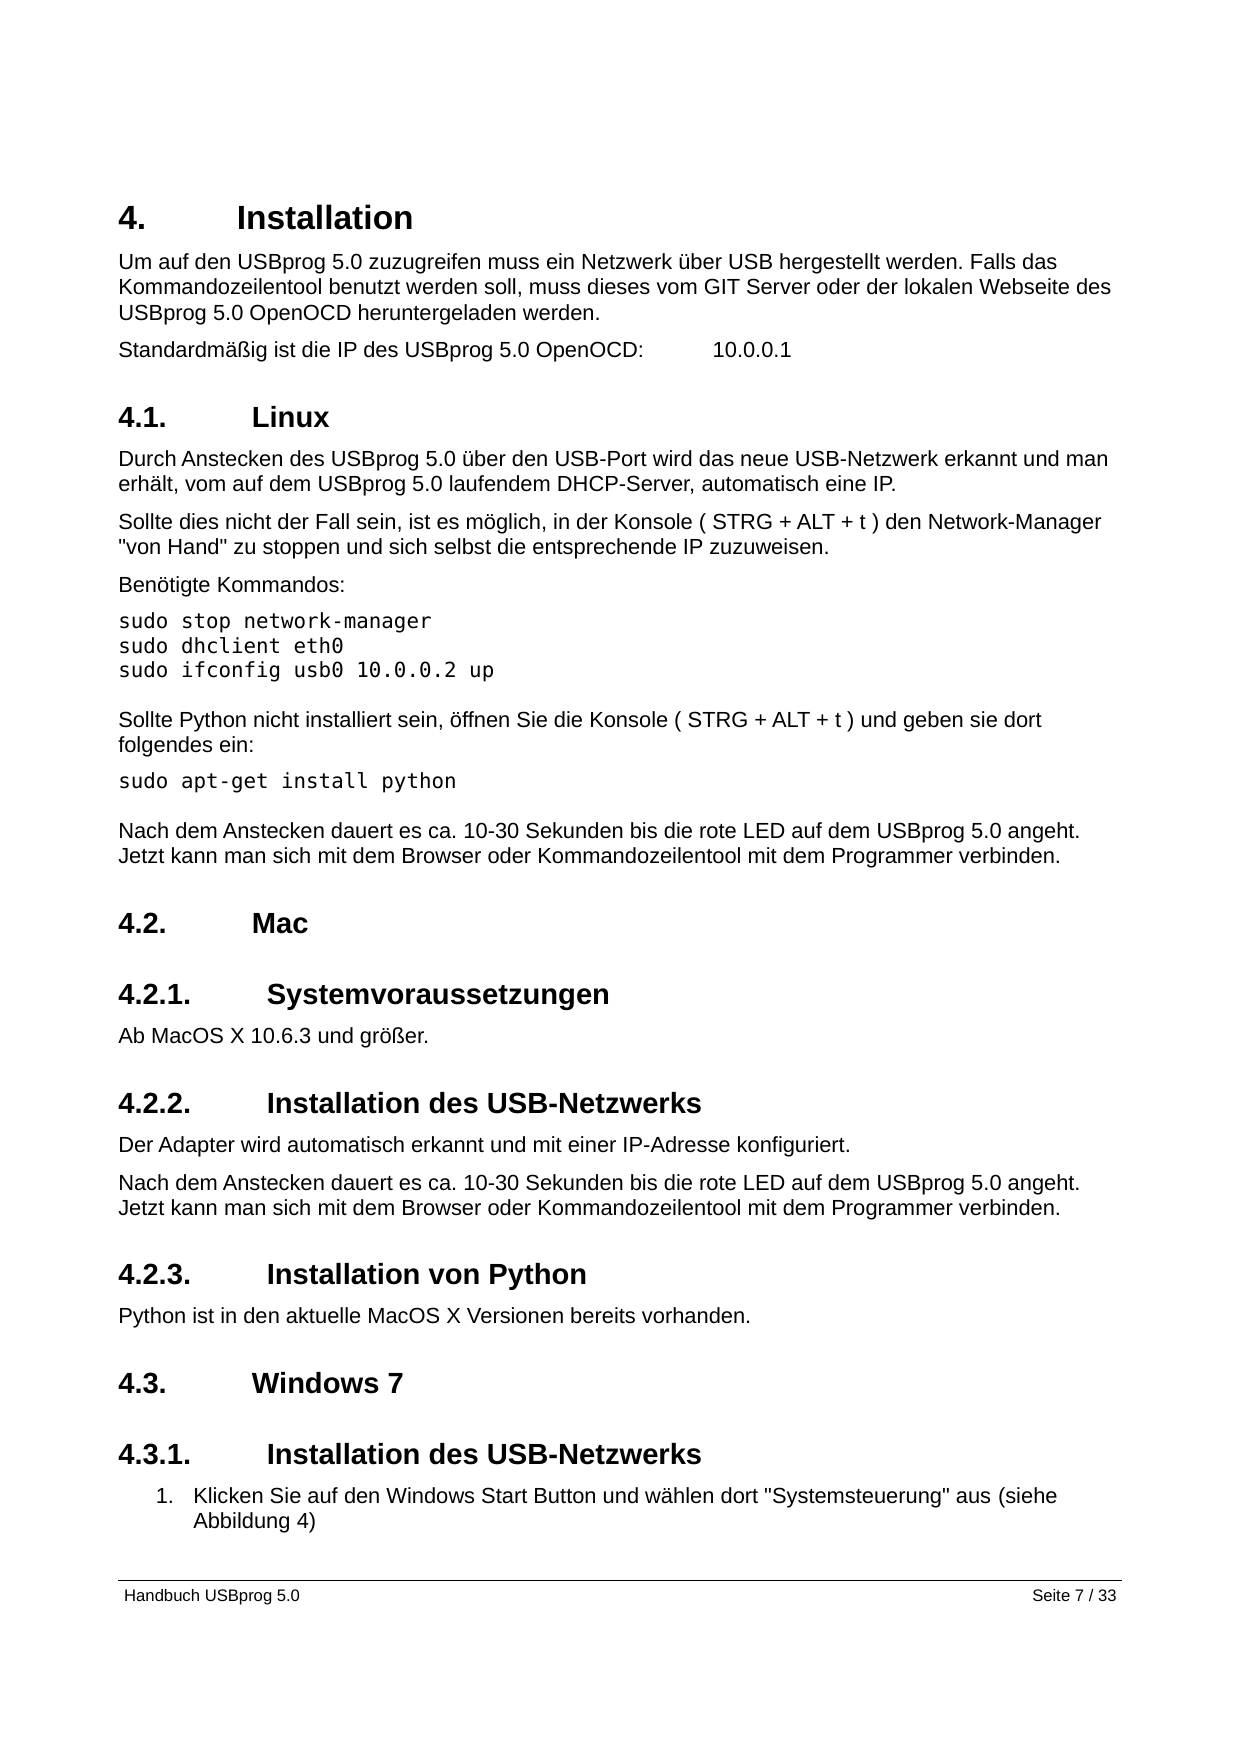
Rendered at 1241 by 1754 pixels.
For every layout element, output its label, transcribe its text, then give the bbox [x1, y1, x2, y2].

text Der Adapter wird automatisch erkannt und mit einer IP-Adresse konfiguriert. [118, 1132, 1122, 1157]
text Benötigte Kommandos: [118, 572, 1122, 597]
text Nach dem Anstecken dauert es ca. 10-30 Sekunden bis die rote LED auf dem USBprog 5.0 angeht. Jetzt kann man sich mit dem Browser oder Kommandozeilentool mit dem Programmer verbinden. [118, 818, 1122, 868]
text Python ist in den aktuelle MacOS X Versionen bereits vorhanden. [118, 1303, 1122, 1328]
subtitle Installation des USB-Netzwerks [118, 1437, 1122, 1471]
list Klicken Sie auf den Windows Start Button und wählen dort "Systemsteuerung" aus (siehe Abbildung 4) [156, 1483, 1122, 1533]
subtitle Windows 7 [118, 1366, 1122, 1399]
subtitle Installation von Python [118, 1257, 1122, 1291]
text sudo dhclient eth0 [118, 634, 1122, 658]
text Standardmäßig ist die IP des USBprog 5.0 OpenOCD: 10.0.0.1 [118, 337, 1122, 362]
subtitle Installation des USB-Netzwerks [118, 1086, 1122, 1119]
text Sollte Python nicht installiert sein, öffnen Sie die Konsole ( STRG + ALT + t ) und geben sie dort folgendes ein: [118, 706, 1122, 757]
text Ab MacOS X 10.6.3 und größer. [118, 1023, 1122, 1048]
subtitle Linux [118, 400, 1122, 433]
text sudo apt-get install python [118, 769, 1122, 794]
subtitle Installation [118, 198, 1122, 236]
text Durch Anstecken des USBprog 5.0 über den USB-Port wird das neue USB-Netzwerk erkannt und man erhält, vom auf dem USBprog 5.0 laufendem DHCP-Server, automatisch eine IP. [118, 446, 1122, 496]
text Nach dem Anstecken dauert es ca. 10-30 Sekunden bis die rote LED auf dem USBprog 5.0 angeht. Jetzt kann man sich mit dem Browser oder Kommandozeilentool mit dem Programmer verbinden. [118, 1169, 1122, 1220]
text Sollte dies nicht der Fall sein, ist es möglich, in der Konsole ( STRG + ALT + t ) den Network-Manager "von Hand" zu stoppen und sich selbst die entsprechende IP zuzuweisen. [118, 509, 1122, 559]
text sudo ifconfig usb0 10.0.0.2 up [118, 658, 1122, 682]
subtitle Systemvoraussetzungen [118, 977, 1122, 1010]
text sudo stop network-manager [118, 609, 1122, 634]
subtitle Mac [118, 906, 1122, 939]
text Um auf den USBprog 5.0 zuzugreifen muss ein Netzwerk über USB hergestellt werden. Falls das Kommandozeilentool benutzt werden soll, muss dieses vom GIT Server oder der lokalen Webseite des USBprog 5.0 OpenOCD heruntergeladen werden. [118, 249, 1122, 324]
